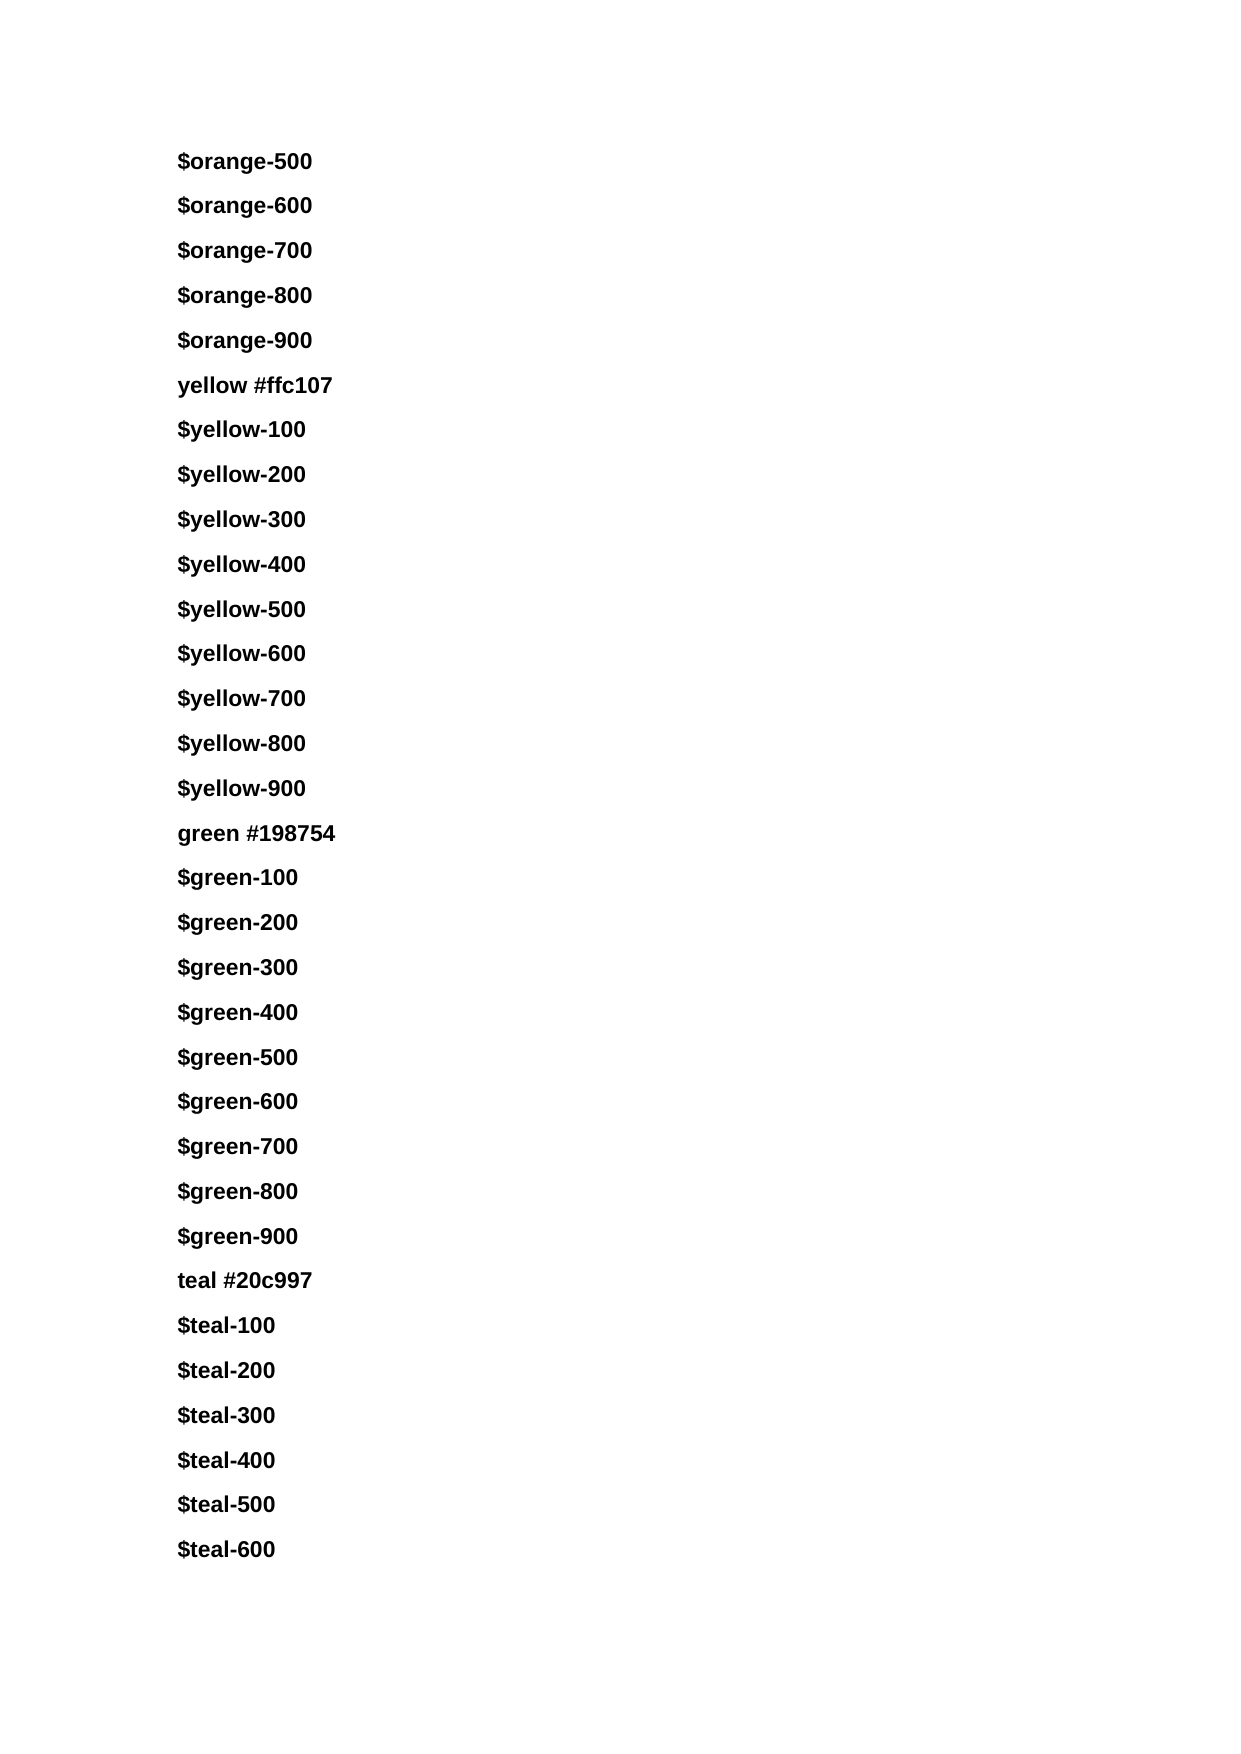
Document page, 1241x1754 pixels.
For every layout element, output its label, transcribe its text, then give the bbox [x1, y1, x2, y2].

text $yellow-100 [177, 416, 1063, 443]
text $green-200 [177, 909, 1063, 935]
text $orange-900 [177, 327, 1063, 353]
text $yellow-200 [177, 461, 1063, 487]
text $green-900 [177, 1223, 1063, 1249]
text $orange-700 [177, 237, 1063, 263]
text $orange-500 [177, 148, 1063, 174]
text $teal-100 [177, 1312, 1063, 1338]
text yellow #ffc107 [177, 372, 1063, 398]
text $green-100 [177, 864, 1063, 891]
text $yellow-900 [177, 775, 1063, 801]
text $green-800 [177, 1178, 1063, 1204]
text $teal-600 [177, 1536, 1063, 1562]
text teal #20c997 [177, 1267, 1063, 1294]
text $yellow-500 [177, 596, 1063, 622]
text $green-700 [177, 1133, 1063, 1159]
text $green-600 [177, 1088, 1063, 1114]
text $orange-800 [177, 282, 1063, 308]
text $yellow-400 [177, 551, 1063, 577]
text $teal-300 [177, 1402, 1063, 1428]
text green #198754 [177, 819, 1063, 846]
text $orange-600 [177, 192, 1063, 219]
text $teal-400 [177, 1447, 1063, 1473]
text $green-500 [177, 1043, 1063, 1070]
text $teal-200 [177, 1357, 1063, 1383]
text $green-300 [177, 954, 1063, 980]
text $teal-500 [177, 1491, 1063, 1518]
text $green-400 [177, 999, 1063, 1025]
text $yellow-700 [177, 685, 1063, 711]
text $yellow-800 [177, 730, 1063, 756]
text $yellow-600 [177, 640, 1063, 667]
text $yellow-300 [177, 506, 1063, 532]
